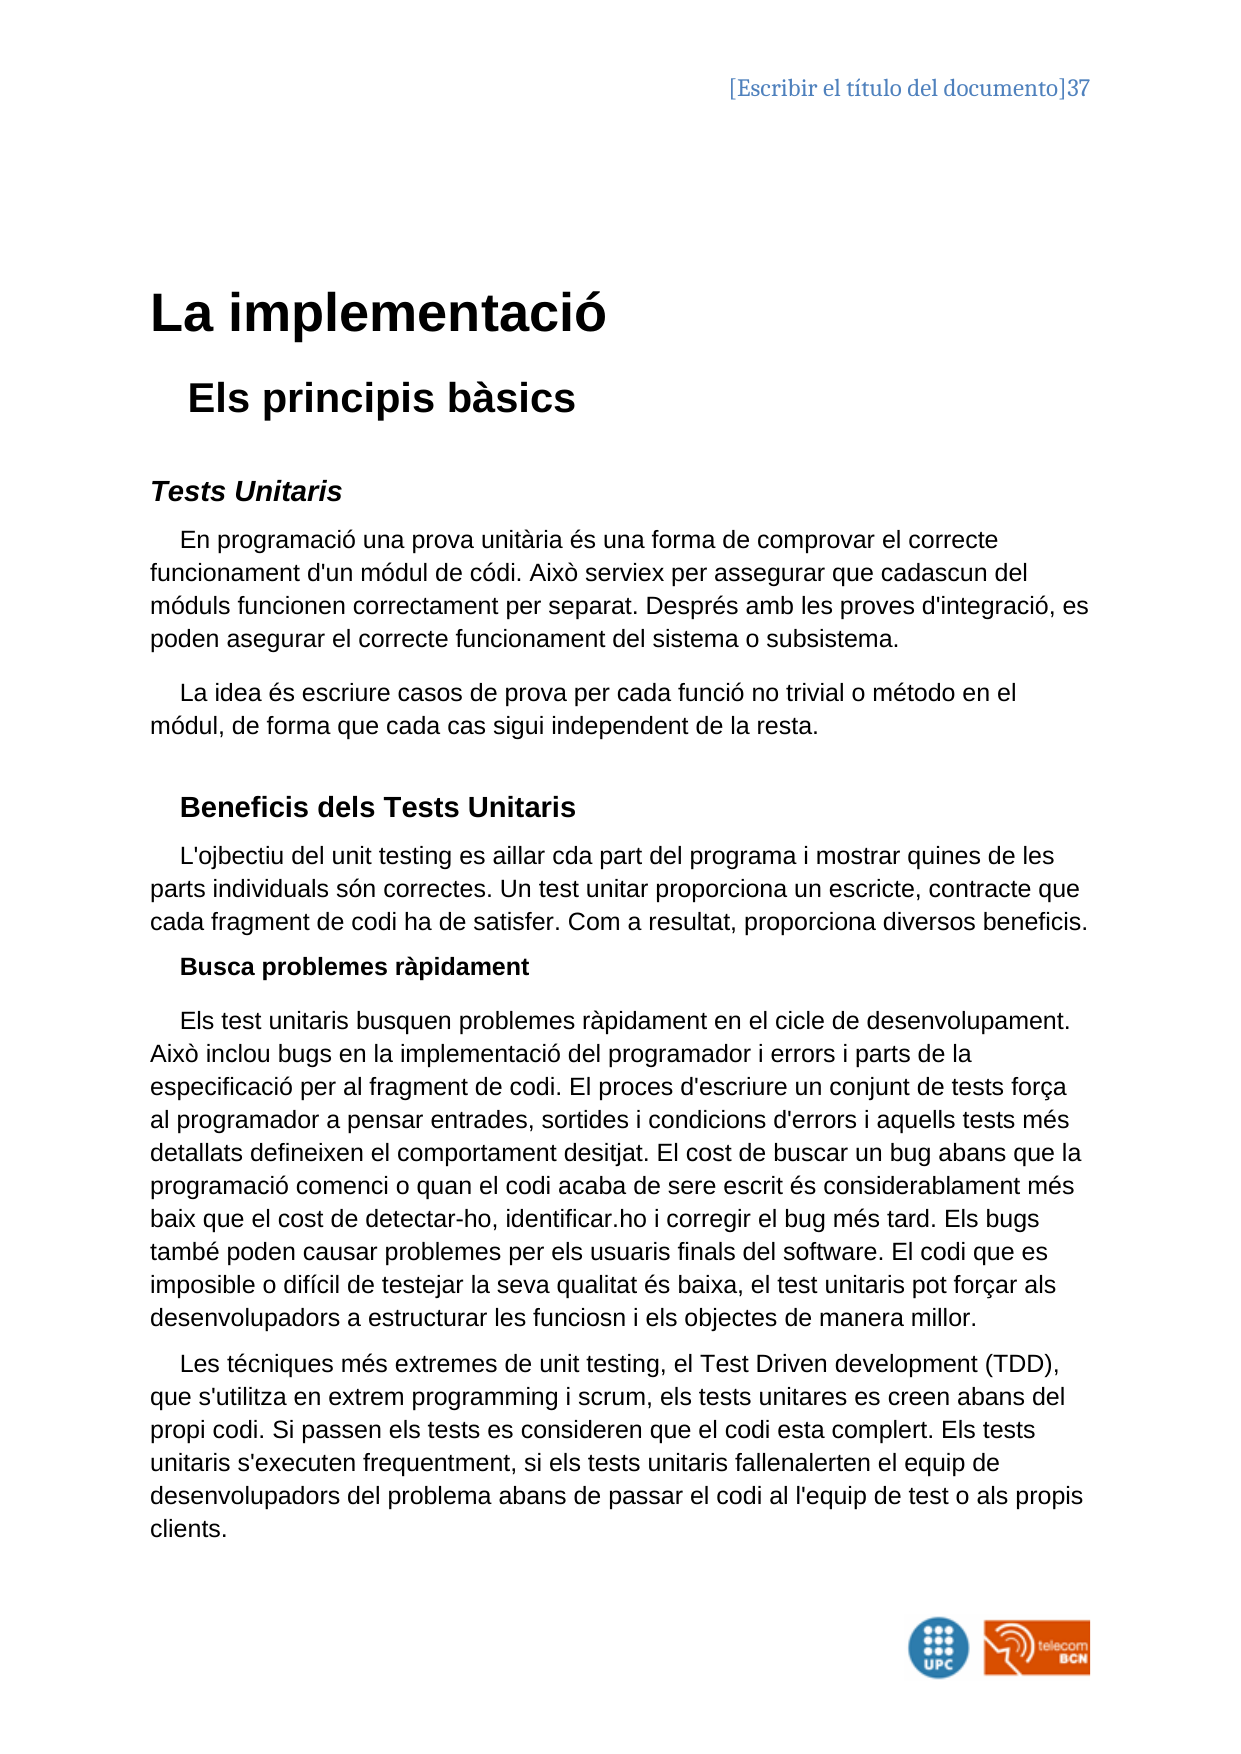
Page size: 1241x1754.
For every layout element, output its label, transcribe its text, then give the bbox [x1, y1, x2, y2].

subtitle Beneficis dels Tests Unitaris [150, 790, 1090, 823]
text Les técniques més extremes de unit testing, el Test Driven development (TDD), que s'utilitza en extrem programming i scrum, els tests unitares es creen abans del propi codi. Si passen els tests es consideren que el codi esta complert. Els tests unitaris s'executen frequentment, si els tests unitaris fallenalerten el equip de desenvolupadors del problema abans de passar el codi al l'equip de test o als propis clients. [150, 1349, 1090, 1543]
picture [904, 1614, 1091, 1681]
text L'ojbectiu del unit testing es aillar cda part del programa i mostrar quines de les parts individuals són correctes. Un test unitar proporciona un escricte, contracte que cada fragment de codi ha de satisfer. Com a resultat, proporciona diversos beneficis. [150, 841, 1090, 936]
subtitle Tests Unitaris [150, 474, 1090, 507]
text En programació una prova unitària és una forma de comprovar el correcte funcionament d'un módul de códi. Això serviex per assegurar que cadascun del móduls funcionen correctament per separat. Després amb les proves d'integració, es poden asegurar el correcte funcionament del sistema o subsistema. [150, 525, 1090, 653]
text La idea és escriure casos de prova per cada funció no trivial o método en el módul, de forma que cada cas sigui independent de la resta. [150, 678, 1090, 740]
text Busca problemes ràpidament [150, 952, 1090, 981]
subtitle Els principis bàsics [187, 373, 1090, 421]
text Els test unitaris busquen problemes ràpidament en el cicle de desenvolupament. Això inclou bugs en la implementació del programador i errors i parts de la especificació per al fragment de codi. El proces d'escriure un conjunt de tests força al programador a pensar entrades, sortides i condicions d'errors i aquells tests més detallats defineixen el comportament desitjat. El cost de buscar un bug abans que la programació comenci o quan el codi acaba de sere escrit és considerablament més baix que el cost de detectar-ho, identificar.ho i corregir el bug més tard. Els bugs també poden causar problemes per els usuaris finals del software. El codi que es imposible o difícil de testejar la seva qualitat és baixa, el test unitaris pot forçar als desenvolupadors a estructurar les funciosn i els objectes de manera millor. [150, 1006, 1090, 1332]
subtitle La implementació [150, 281, 1090, 343]
